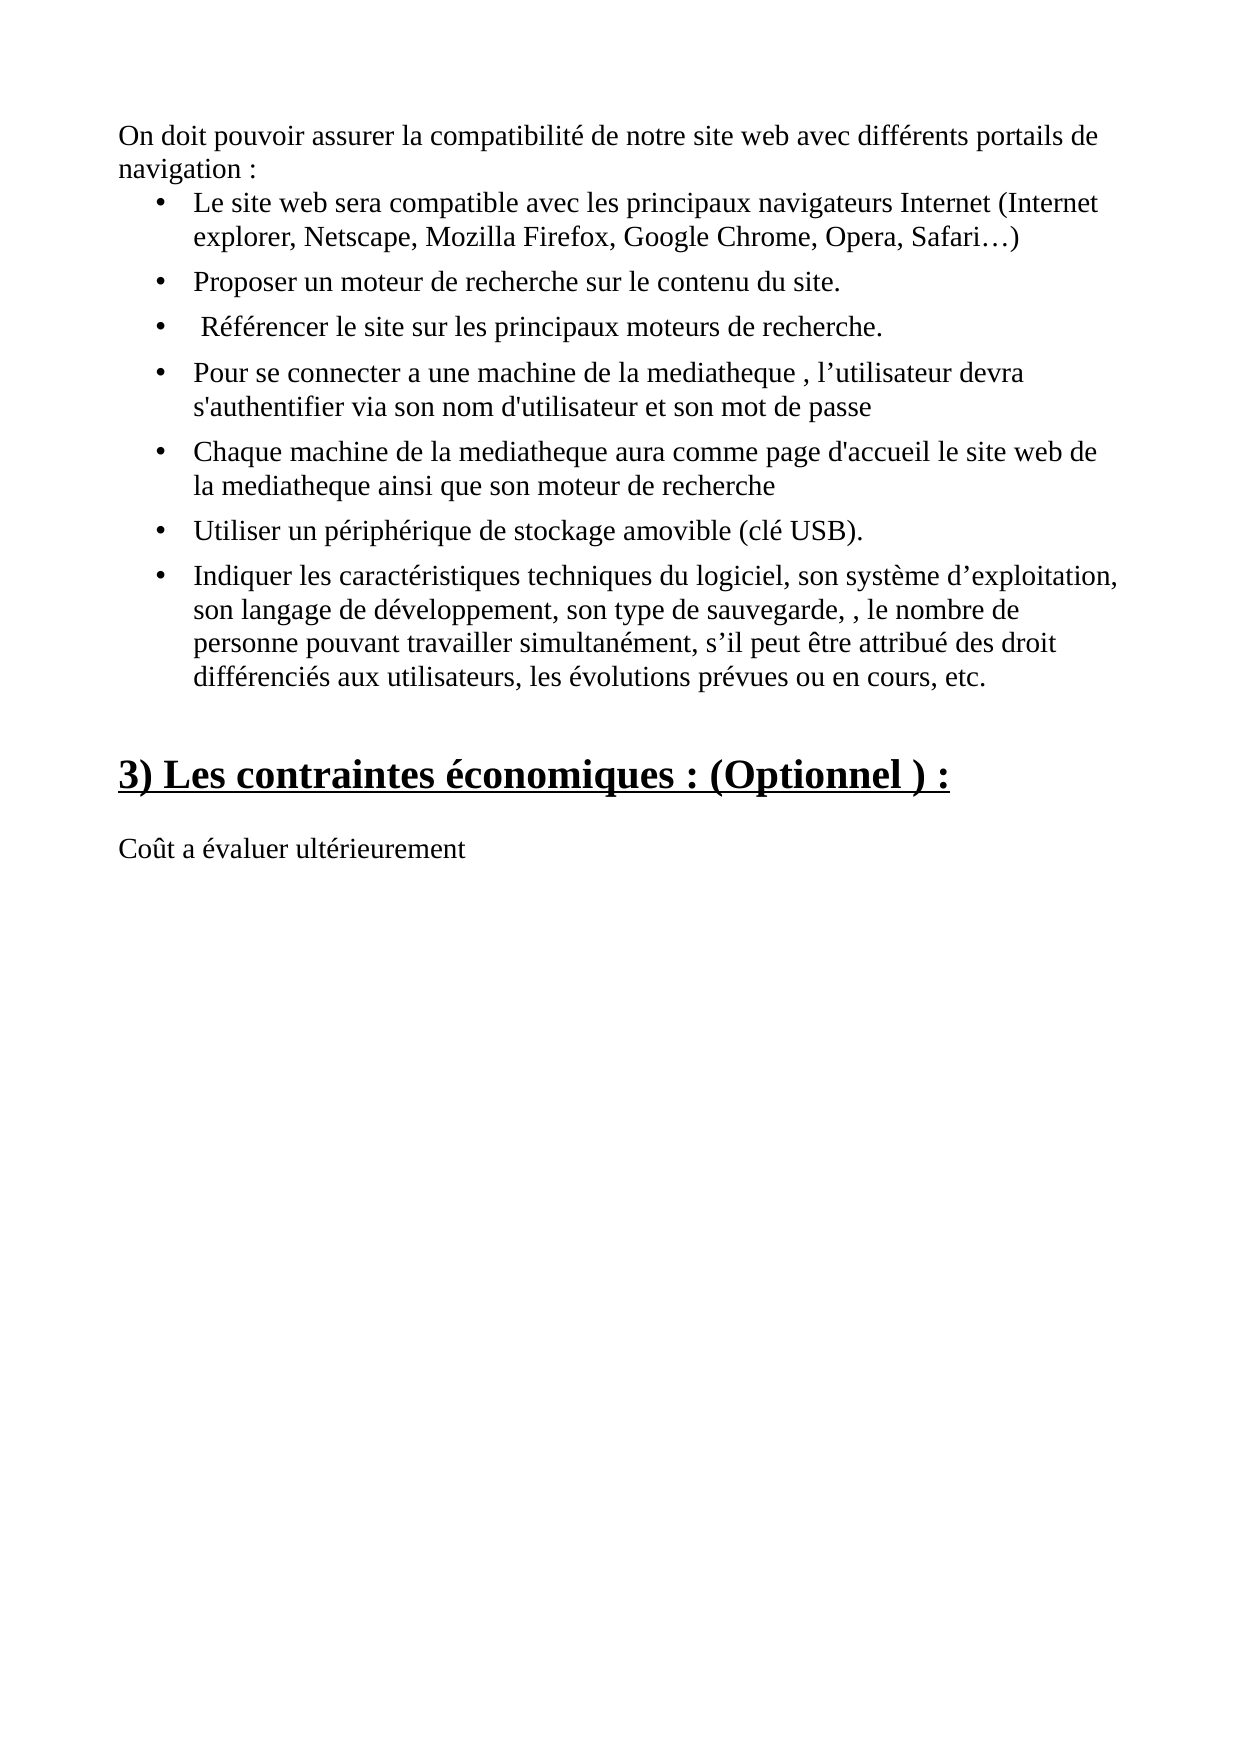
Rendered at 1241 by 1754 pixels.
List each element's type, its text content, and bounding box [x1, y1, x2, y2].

list Référencer le site sur les principaux moteurs de recherche. [156, 309, 1122, 343]
list 3) Les contraintes économiques : (Optionnel ) : [118, 750, 1122, 798]
list Indiquer les caractéristiques techniques du logiciel, son système d’exploitation, son langage de développement, son type de sauvegarde, , le nombre de personne pouvant travailler simultanément, s’il peut être attribué des droit différenciés aux utilisateurs, les évolutions prévues ou en cours, etc. [156, 558, 1122, 693]
list Le site web sera compatible avec les principaux navigateurs Internet (Internet explorer, Netscape, Mozilla Firefox, Google Chrome, Opera, Safari…) [156, 185, 1122, 252]
text On doit pouvoir assurer la compatibilité de notre site web avec différents portails de navigation : [118, 118, 1122, 185]
list Utiliser un périphérique de stockage amovible (clé USB). [156, 513, 1122, 547]
list Pour se connecter a une machine de la mediatheque , l’utilisateur devra s'authentifier via son nom d'utilisateur et son mot de passe [156, 355, 1122, 422]
list Coût a évaluer ultérieurement [118, 831, 1122, 865]
list Proposer un moteur de recherche sur le contenu du site. [156, 264, 1122, 298]
list Chaque machine de la mediatheque aura comme page d'accueil le site web de la mediatheque ainsi que son moteur de recherche [156, 434, 1122, 501]
